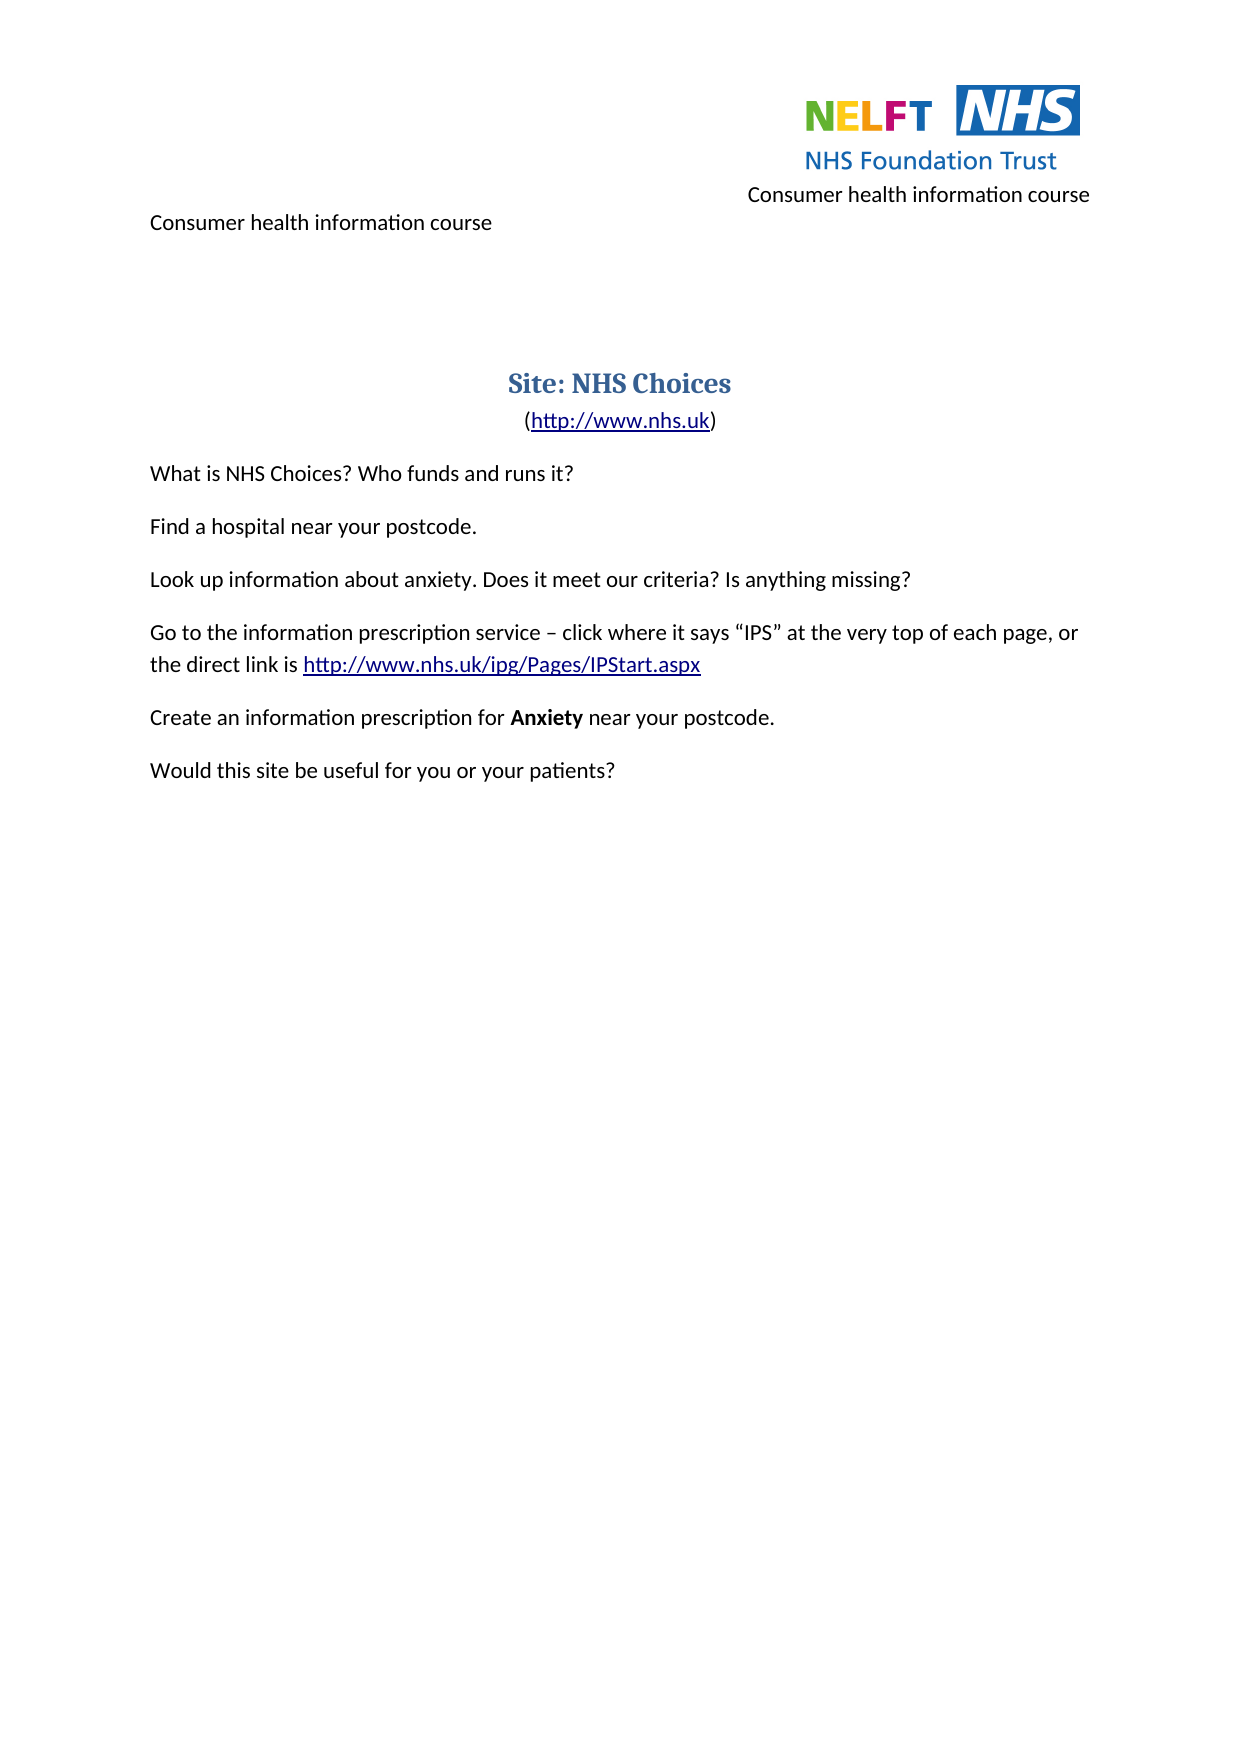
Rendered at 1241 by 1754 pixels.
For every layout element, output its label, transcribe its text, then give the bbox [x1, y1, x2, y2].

text Create an information prescription for Anxiety near your postcode. [150, 703, 1090, 731]
text What is NHS Choices? Who funds and runs it? [150, 459, 1090, 487]
text Would this site be useful for you or your patients? [150, 756, 1090, 784]
text Look up information about anxiety. Does it meet our criteria? Is anything missing? [150, 565, 1090, 593]
text Go to the information prescription service – click where it says “IPS” at the very top of each page, or the direct link is http://www.nhs.uk/ipg/Pages/IPStart.aspx [150, 618, 1090, 678]
subtitle Site: NHS Choices [150, 367, 1090, 401]
text Find a hospital near your postcode. [150, 512, 1090, 540]
text (http://www.nhs.uk) [150, 406, 1090, 434]
